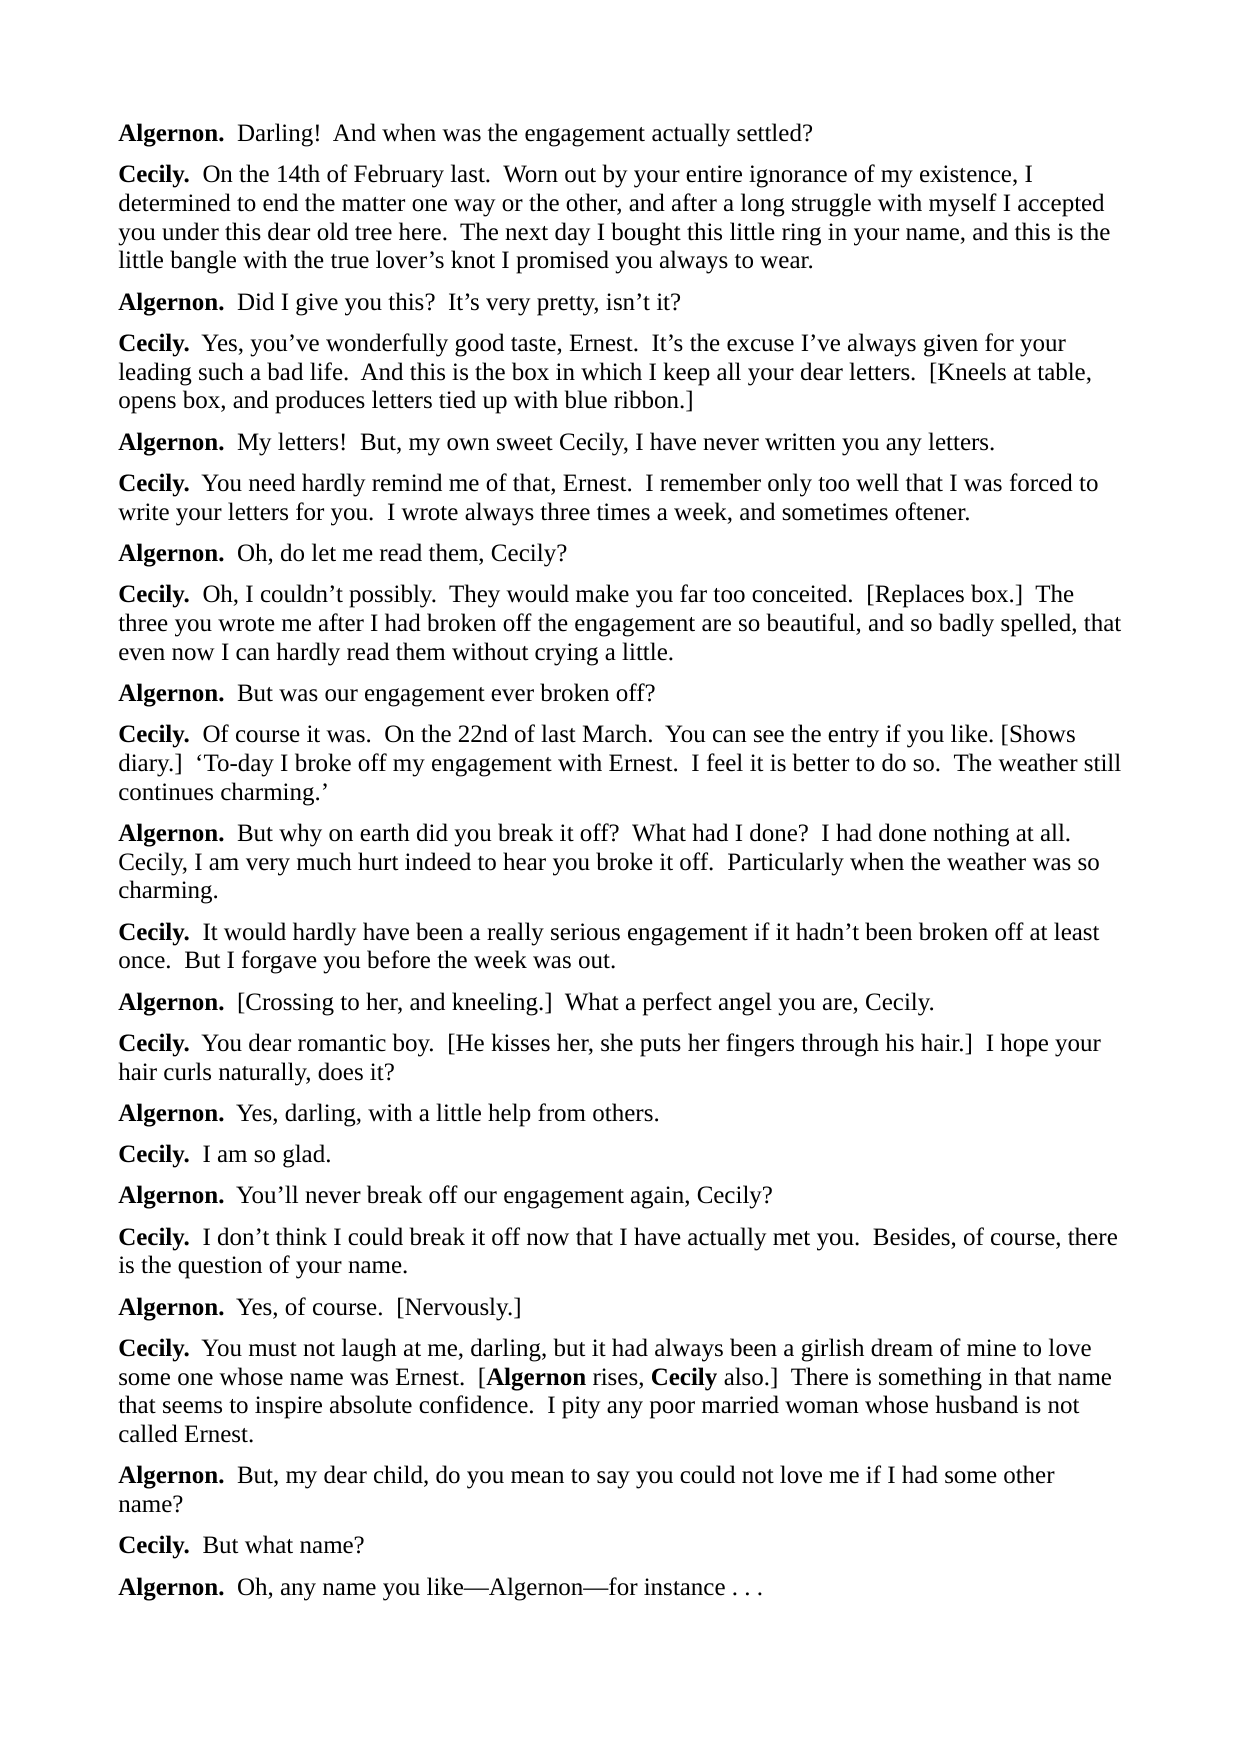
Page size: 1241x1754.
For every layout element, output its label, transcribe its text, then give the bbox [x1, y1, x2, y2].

text Algernon. Oh, any name you like—Algernon—for instance . . . [118, 1572, 1122, 1601]
text Algernon. But, my dear child, do you mean to say you could not love me if I had some other name? [118, 1461, 1122, 1518]
text Cecily. You need hardly remind me of that, Ernest. I remember only too well that I was forced to write your letters for you. I wrote always three times a week, and sometimes oftener. [118, 468, 1122, 526]
text Cecily. I don’t think I could break it off now that I have actually met you. Besides, of course, there is the question of your name. [118, 1222, 1122, 1279]
text Cecily. You must not laugh at me, darling, but it had always been a girlish dream of mine to love some one whose name was Ernest. [Algernon rises, Cecily also.] There is something in that name that seems to inspire absolute confidence. I pity any poor married woman whose husband is not called Ernest. [118, 1333, 1122, 1448]
text Algernon. You’ll never break off our engagement again, Cecily? [118, 1181, 1122, 1209]
text Cecily. You dear romantic boy. [He kisses her, she puts her fingers through his hair.] I hope your hair curls naturally, does it? [118, 1028, 1122, 1086]
text Algernon. But was our engagement ever broken off? [118, 678, 1122, 707]
text Algernon. Yes, of course. [Nervously.] [118, 1292, 1122, 1321]
text Algernon. Darling! And when was the engagement actually settled? [118, 118, 1122, 147]
text Cecily. It would hardly have been a really serious engagement if it hadn’t been broken off at least once. But I forgave you before the week was out. [118, 917, 1122, 974]
text Cecily. Oh, I couldn’t possibly. They would make you far too conceited. [Replaces box.] The three you wrote me after I had broken off the engagement are so beautiful, and so badly spelled, that even now I can hardly read them without crying a little. [118, 579, 1122, 666]
text Cecily. I am so glad. [118, 1139, 1122, 1168]
text Algernon. Did I give you this? It’s very pretty, isn’t it? [118, 287, 1122, 316]
text Cecily. Of course it was. On the 22nd of last March. You can see the entry if you like. [Shows diary.] ‘To-day I broke off my engagement with Ernest. I feel it is better to do so. The weather still continues charming.’ [118, 719, 1122, 806]
text Algernon. Oh, do let me read them, Cecily? [118, 538, 1122, 567]
text Algernon. Yes, darling, with a little help from others. [118, 1098, 1122, 1127]
text Algernon. [Crossing to her, and kneeling.] What a perfect angel you are, Cecily. [118, 987, 1122, 1016]
text Cecily. On the 14th of February last. Worn out by your entire ignorance of my existence, I determined to end the matter one way or the other, and after a long struggle with myself I accepted you under this dear old tree here. The next day I bought this little ring in your name, and this is the little bangle with the true lover’s knot I promised you always to wear. [118, 159, 1122, 274]
text Cecily. Yes, you’ve wonderfully good taste, Ernest. It’s the excuse I’ve always given for your leading such a bad life. And this is the box in which I keep all your dear letters. [Kneels at table, opens box, and produces letters tied up with blue ribbon.] [118, 328, 1122, 414]
text Cecily. But what name? [118, 1531, 1122, 1559]
text Algernon. But why on earth did you break it off? What had I done? I had done nothing at all. Cecily, I am very much hurt indeed to hear you broke it off. Particularly when the weather was so charming. [118, 818, 1122, 904]
text Algernon. My letters! But, my own sweet Cecily, I have never written you any letters. [118, 427, 1122, 456]
